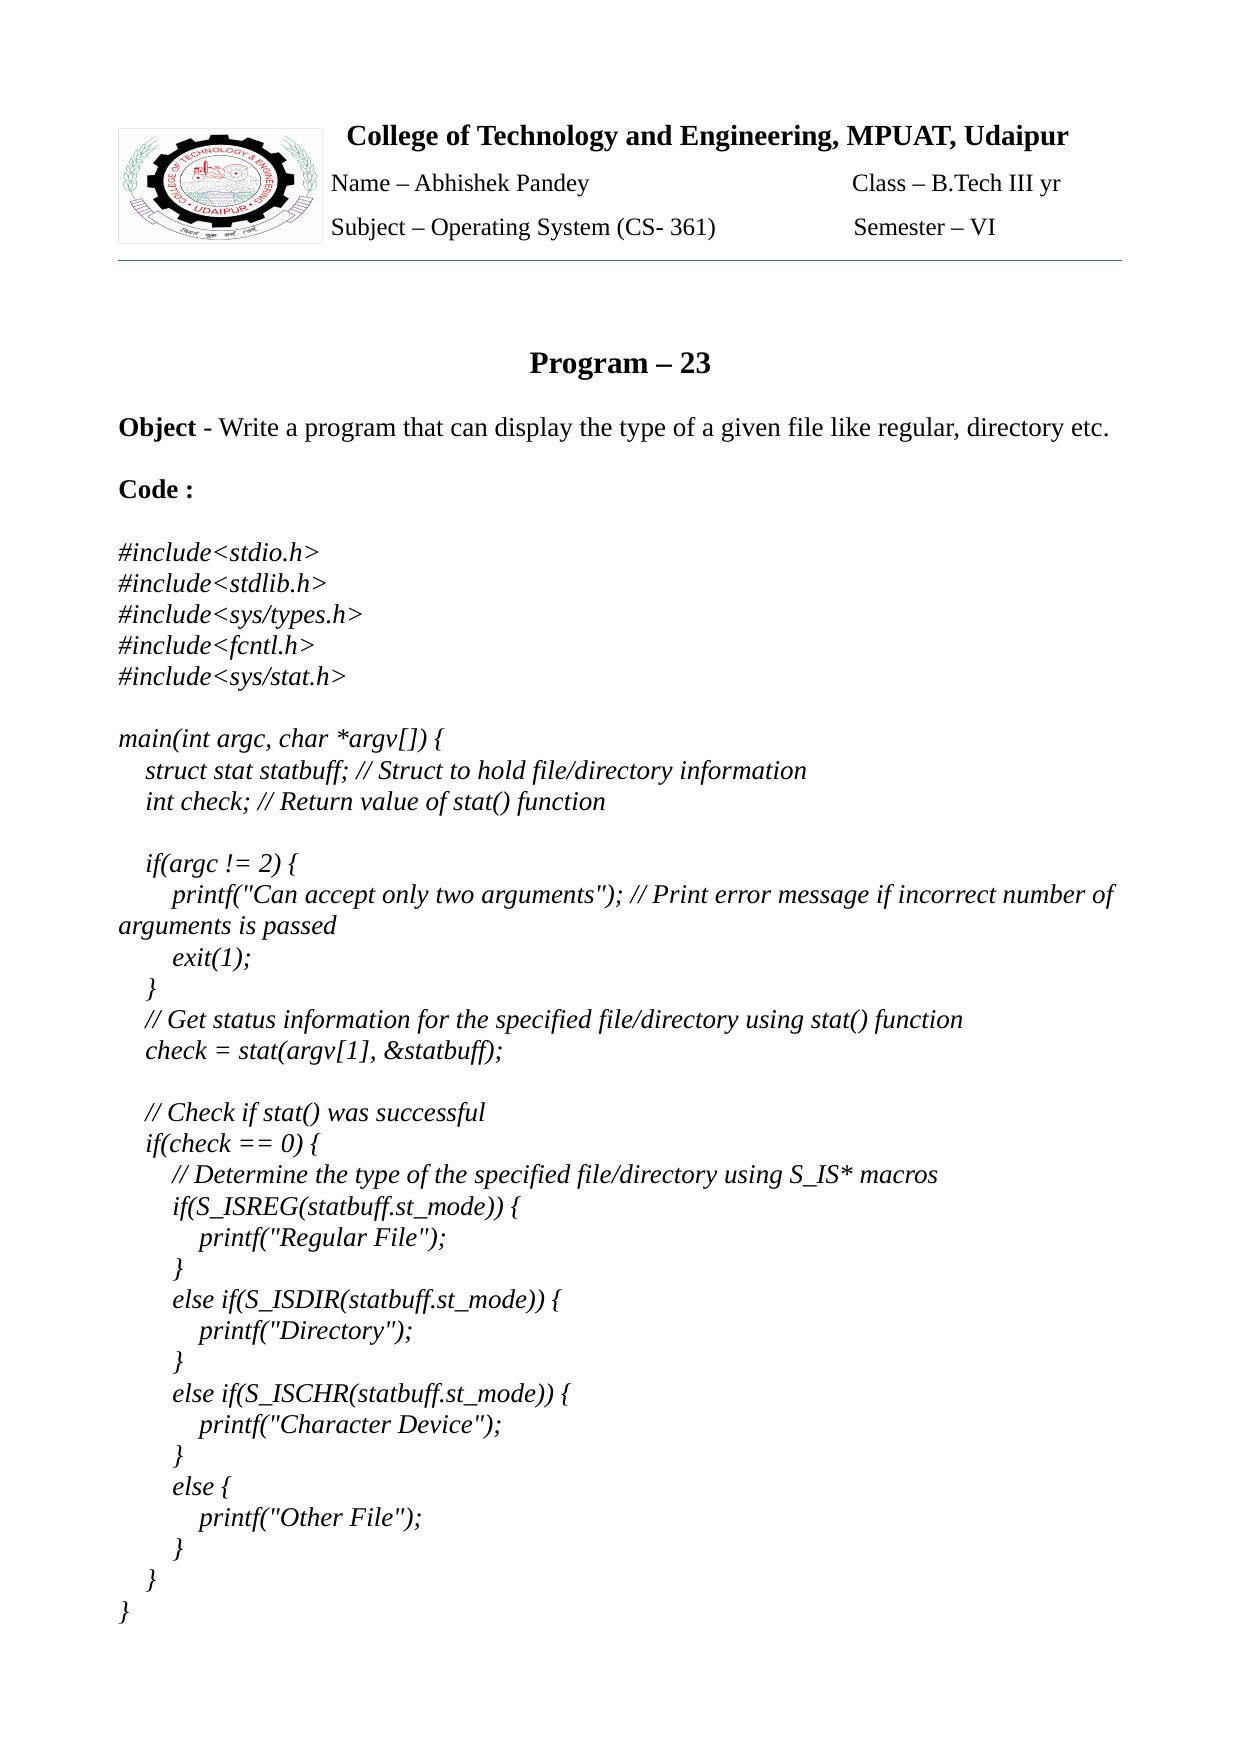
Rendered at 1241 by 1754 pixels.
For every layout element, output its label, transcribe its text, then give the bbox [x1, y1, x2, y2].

text check = stat(argv[1], &statbuff); [118, 1034, 1122, 1065]
text if(check == 0) { [118, 1127, 1122, 1159]
text printf("Regular File"); [118, 1221, 1122, 1252]
text #include<stdio.h> [118, 536, 1122, 567]
text else if(S_ISDIR(statbuff.st_mode)) { [118, 1283, 1122, 1314]
text int check; // Return value of stat() function [118, 785, 1122, 816]
text Object - Write a program that can display the type of a given file like regular, directory etc. [118, 411, 1122, 442]
text } [118, 1563, 1122, 1595]
text Code : [118, 473, 1122, 504]
text if(argc != 2) { [118, 847, 1122, 878]
text // Check if stat() was successful [118, 1096, 1122, 1127]
text printf("Directory"); [118, 1314, 1122, 1346]
text // Get status information for the specified file/directory using stat() function [118, 1003, 1122, 1034]
text printf("Can accept only two arguments"); // Print error message if incorrect number of arguments is passed [118, 878, 1122, 941]
text Program – 23 [118, 344, 1122, 380]
text } [118, 1439, 1122, 1470]
text else { [118, 1470, 1122, 1501]
text } [118, 1252, 1122, 1283]
text } [118, 972, 1122, 1003]
picture [118, 128, 323, 244]
text struct stat statbuff; // Struct to hold file/directory information [118, 754, 1122, 785]
text else if(S_ISCHR(statbuff.st_mode)) { [118, 1377, 1122, 1408]
text main(int argc, char *argv[]) { [118, 723, 1122, 754]
text printf("Character Device"); [118, 1408, 1122, 1439]
text if(S_ISREG(statbuff.st_mode)) { [118, 1190, 1122, 1221]
text #include<stdlib.h> [118, 567, 1122, 598]
text #include<sys/stat.h> [118, 660, 1122, 691]
text #include<sys/types.h> [118, 598, 1122, 629]
text printf("Other File"); [118, 1501, 1122, 1532]
text } [118, 1346, 1122, 1377]
text exit(1); [118, 941, 1122, 972]
text } [118, 1532, 1122, 1563]
text #include<fcntl.h> [118, 629, 1122, 660]
text } [118, 1595, 1122, 1626]
text // Determine the type of the specified file/directory using S_IS* macros [118, 1159, 1122, 1190]
